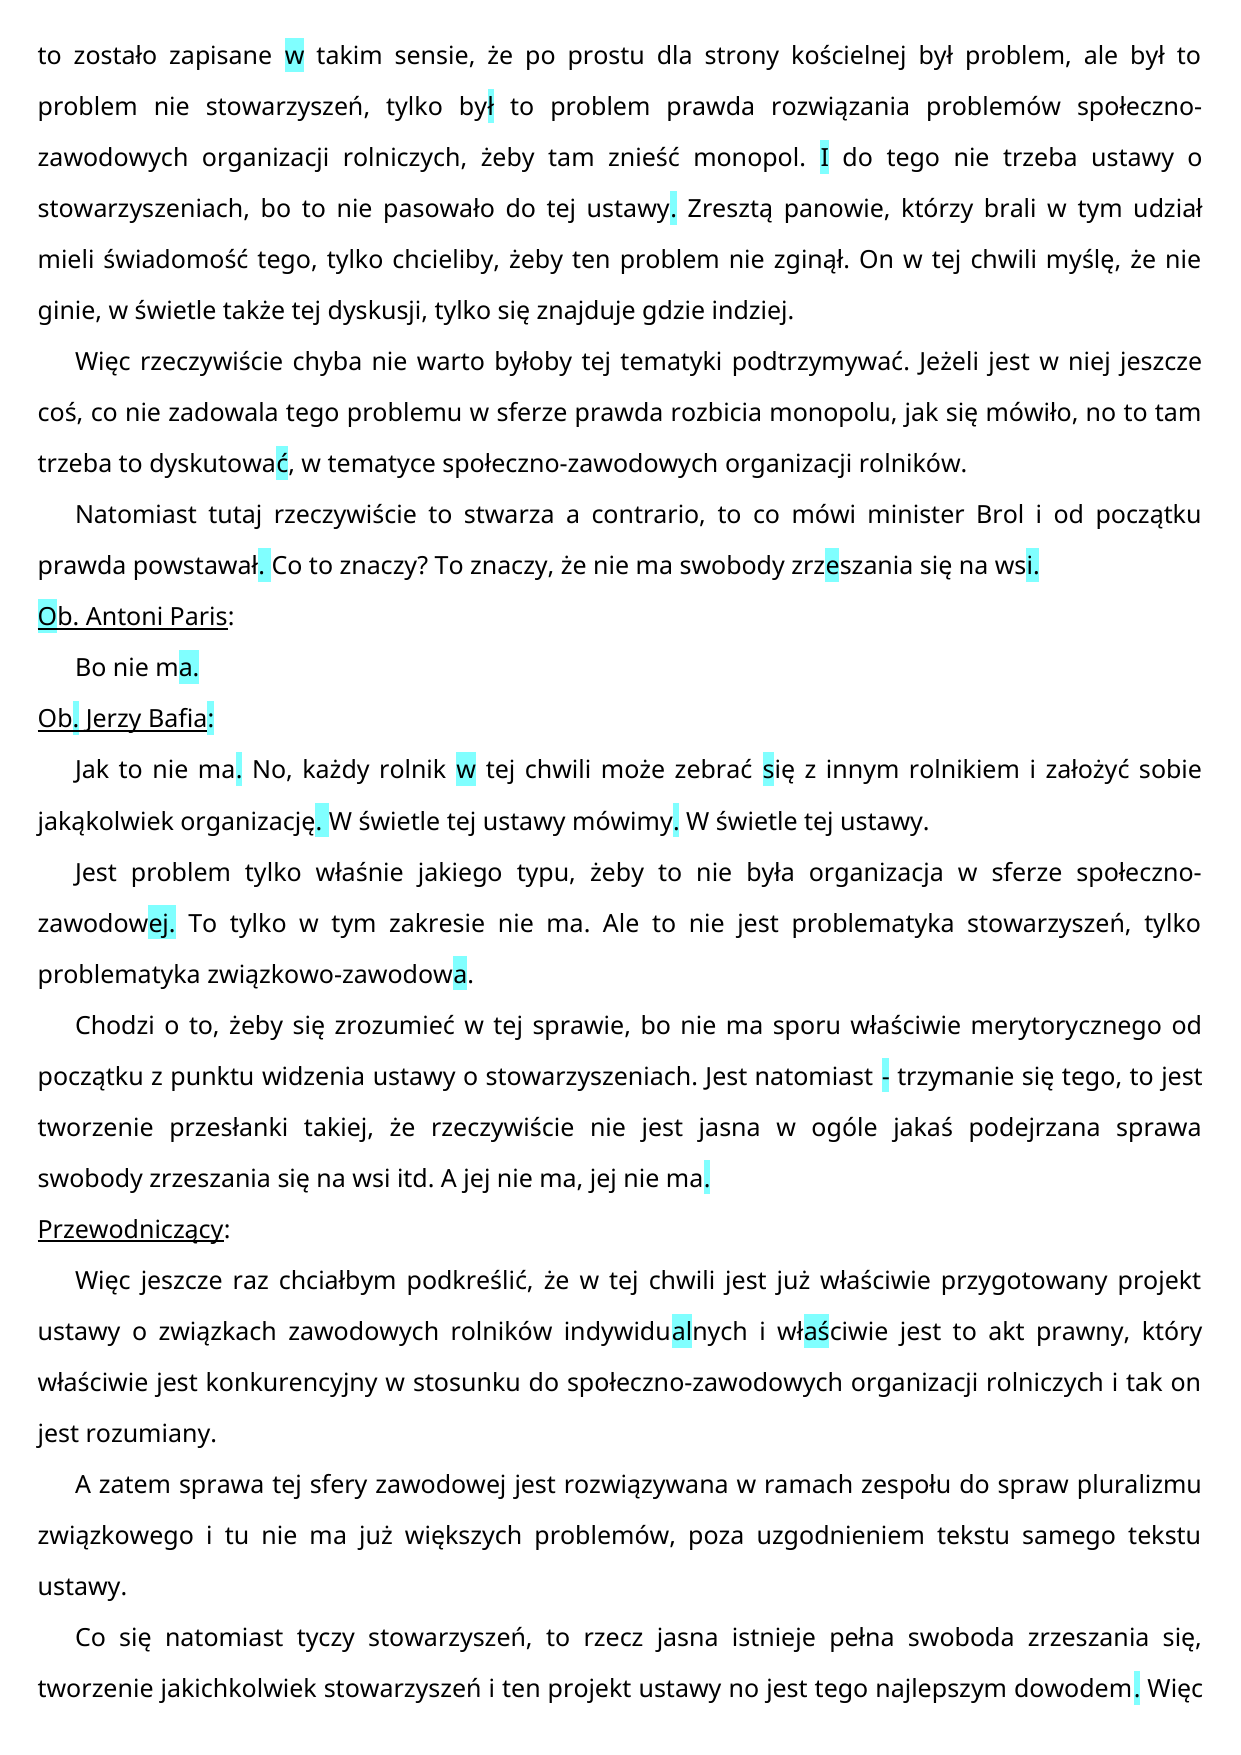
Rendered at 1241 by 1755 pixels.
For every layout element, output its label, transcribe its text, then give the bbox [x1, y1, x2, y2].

text to zostało zapisane w takim sensie, że po prostu dla strony kościelnej był problem, ale był to problem nie stowarzyszeń, tylko był to problem prawda rozwiązania problemów społeczno-zawodowych organizacji rolniczych, żeby tam znieść monopol. I do tego nie trzeba ustawy o stowarzyszeniach, bo to nie pasowało do tej ustawy. Zresztą panowie, którzy brali w tym udział mieli świadomość tego, tylko chcieliby, żeby ten problem nie zginął. On w tej chwili myślę, że nie ginie, w świetle także tej dyskusji, tylko się znajduje gdzie indziej. [37, 37, 1203, 327]
text Więc rzeczywiście chyba nie warto byłoby tej tematyki podtrzymywać. Jeżeli jest w niej jeszcze coś, co nie zadowala tego problemu w sferze prawda rozbicia monopolu, jak się mówiło, no to tam trzeba to dyskutować, w tematyce społeczno-zawodowych organizacji rolników. [37, 344, 1203, 480]
text Ob. Antoni Paris: [37, 599, 1203, 633]
text Jak to nie ma. No, każdy rolnik w tej chwili może zebrać się z innym rolnikiem i założyć sobie jakąkolwiek organizację. W świetle tej ustawy mówimy. W świetle tej ustawy. [37, 752, 1203, 837]
text Więc jeszcze raz chciałbym podkreślić, że w tej chwili jest już właściwie przygotowany projekt ustawy o związkach zawodowych rolników indywidualnych i właściwie jest to akt prawny, który właściwie jest konkurencyjny w stosunku do społeczno-zawodowych organizacji rolniczych i tak on jest rozumiany. [37, 1262, 1203, 1450]
text Co się natomiast tyczy stowarzyszeń, to rzecz jasna istnieje pełna swoboda zrzeszania się, tworzenie jakichkolwiek stowarzyszeń i ten projekt ustawy no jest tego najlepszym dowodem. Więc [37, 1620, 1203, 1705]
text Bo nie ma. [37, 650, 1203, 684]
text Przewodniczący: [37, 1211, 1203, 1246]
text Chodzi o to, żeby się zrozumieć w tej sprawie, bo nie ma sporu właściwie merytorycznego od początku z punktu widzenia ustawy o stowarzyszeniach. Jest natomiast - trzymanie się tego, to jest tworzenie przesłanki takiej, że rzeczywiście nie jest jasna w ogóle jakaś podejrzana sprawa swobody zrzeszania się na wsi itd. A jej nie ma, jej nie ma. [37, 1007, 1203, 1194]
text Natomiast tutaj rzeczywiście to stwarza a contrario, to co mówi minister Brol i od początku prawda powstawał. Co to znaczy? To znaczy, że nie ma swobody zrzeszania się na wsi. [37, 497, 1203, 582]
text Jest problem tylko właśnie jakiego typu, żeby to nie była organizacja w sferze społeczno-zawodowej. To tylko w tym zakresie nie ma. Ale to nie jest problematyka stowarzyszeń, tylko problematyka związkowo-zawodowa. [37, 854, 1203, 990]
text Ob. Jerzy Bafia: [37, 701, 1203, 735]
text A zatem sprawa tej sfery zawodowej jest rozwiązywana w ramach zespołu do spraw pluralizmu związkowego i tu nie ma już większych problemów, poza uzgodnieniem tekstu samego tekstu ustawy. [37, 1467, 1203, 1603]
